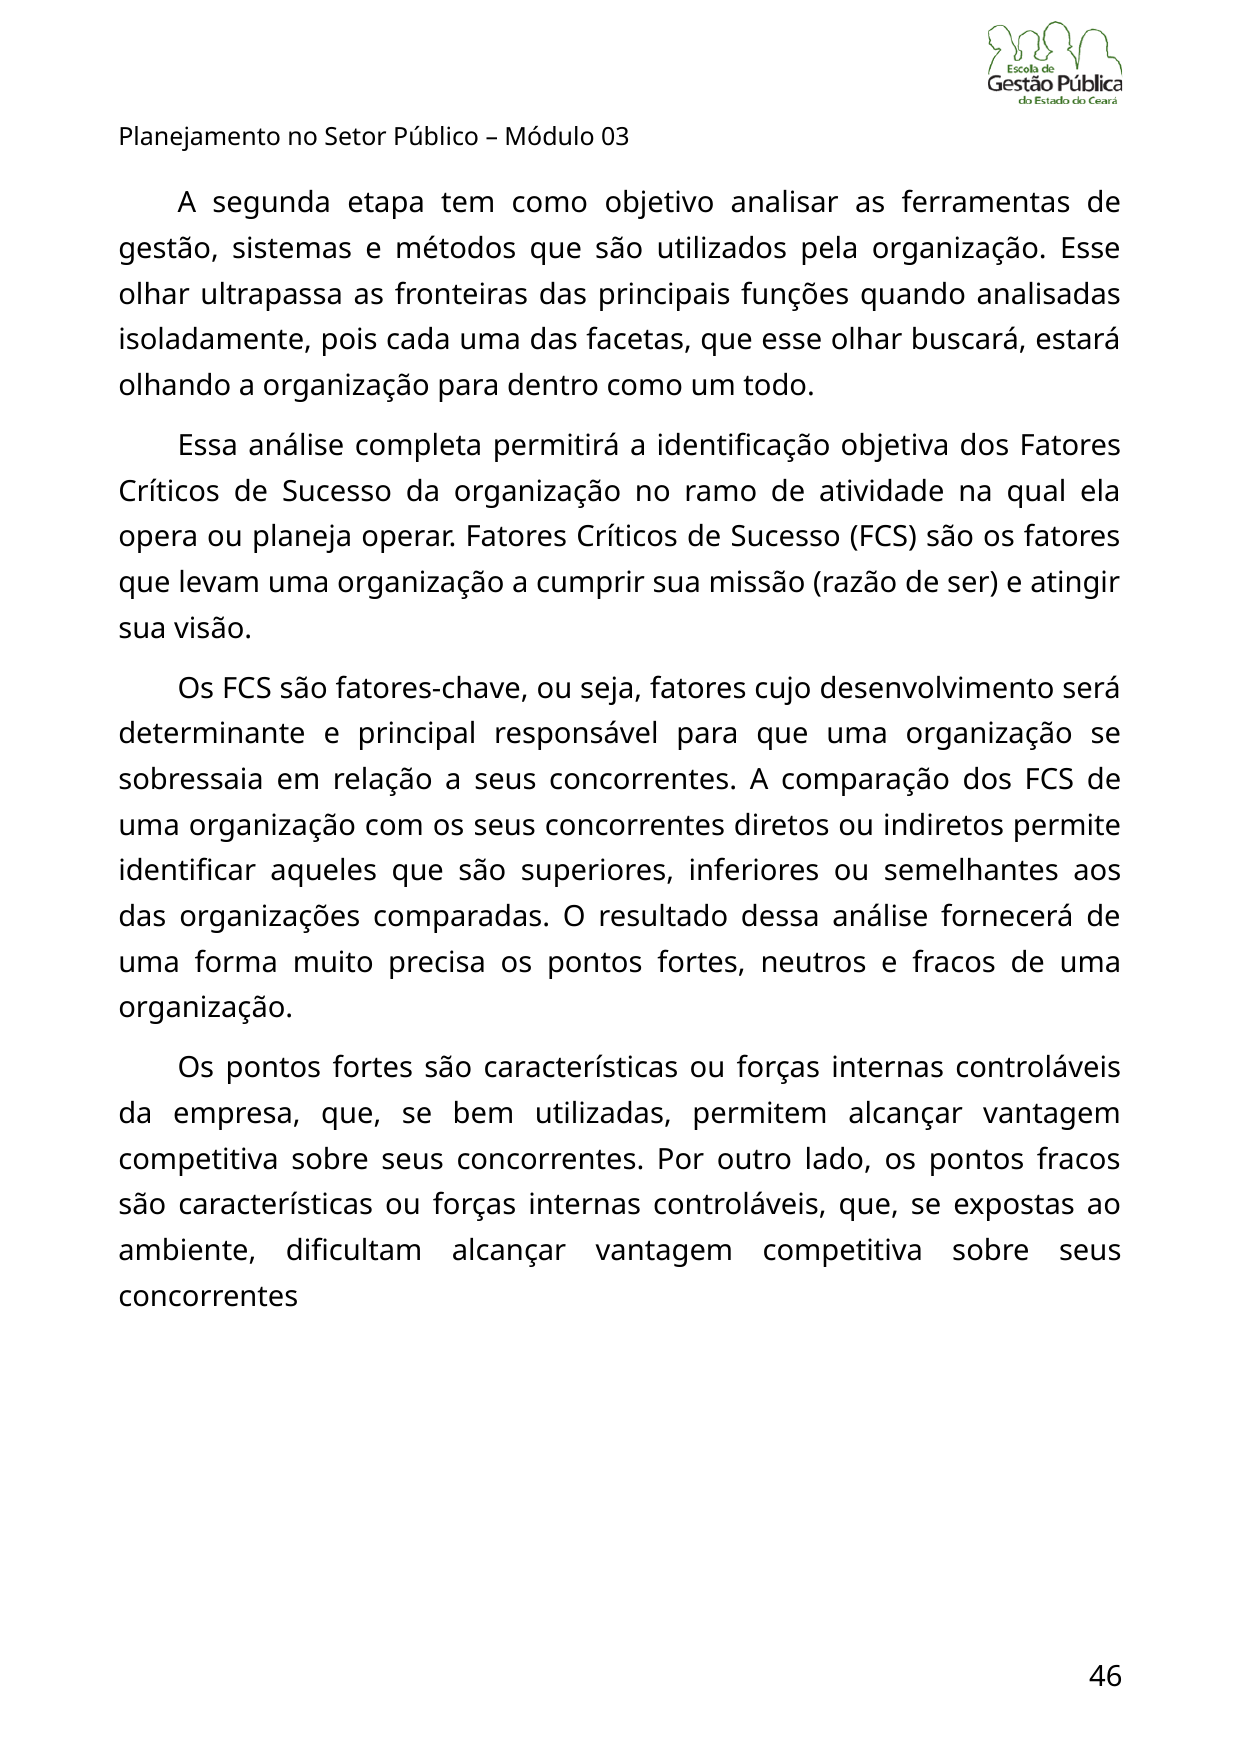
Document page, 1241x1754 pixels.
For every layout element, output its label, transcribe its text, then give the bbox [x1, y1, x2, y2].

text Os FCS são fatores-chave, ou seja, fatores cujo desenvolvimento será determinante e principal responsável para que uma organização se sobressaia em relação a seus concorrentes. A comparação dos FCS de uma organização com os seus concorrentes diretos ou indiretos permite identificar aqueles que são superiores, inferiores ou semelhantes aos das organizações comparadas. O resultado dessa análise fornecerá de uma forma muito precisa os pontos fortes, neutros e fracos de uma organização. [118, 667, 1122, 1026]
text A segunda etapa tem como objetivo analisar as ferramentas de gestão, sistemas e métodos que são utilizados pela organização. Esse olhar ultrapassa as fronteiras das principais funções quando analisadas isoladamente, pois cada uma das facetas, que esse olhar buscará, estará olhando a organização para dentro como um todo. [118, 182, 1122, 404]
picture [118, 21, 1123, 104]
text Essa análise completa permitirá a identificação objetiva dos Fatores Críticos de Sucesso da organização no ramo de atividade na qual ela opera ou planeja operar. Fatores Críticos de Sucesso (FCS) são os fatores que levam uma organização a cumprir sua missão (razão de ser) e atingir sua visão. [118, 424, 1122, 647]
text Os pontos fortes são características ou forças internas controláveis da empresa, que, se bem utilizadas, permitem alcançar vantagem competitiva sobre seus concorrentes. Por outro lado, os pontos fracos são características ou forças internas controláveis, que, se expostas ao ambiente, dificultam alcançar vantagem competitiva sobre seus concorrentes [118, 1047, 1122, 1314]
